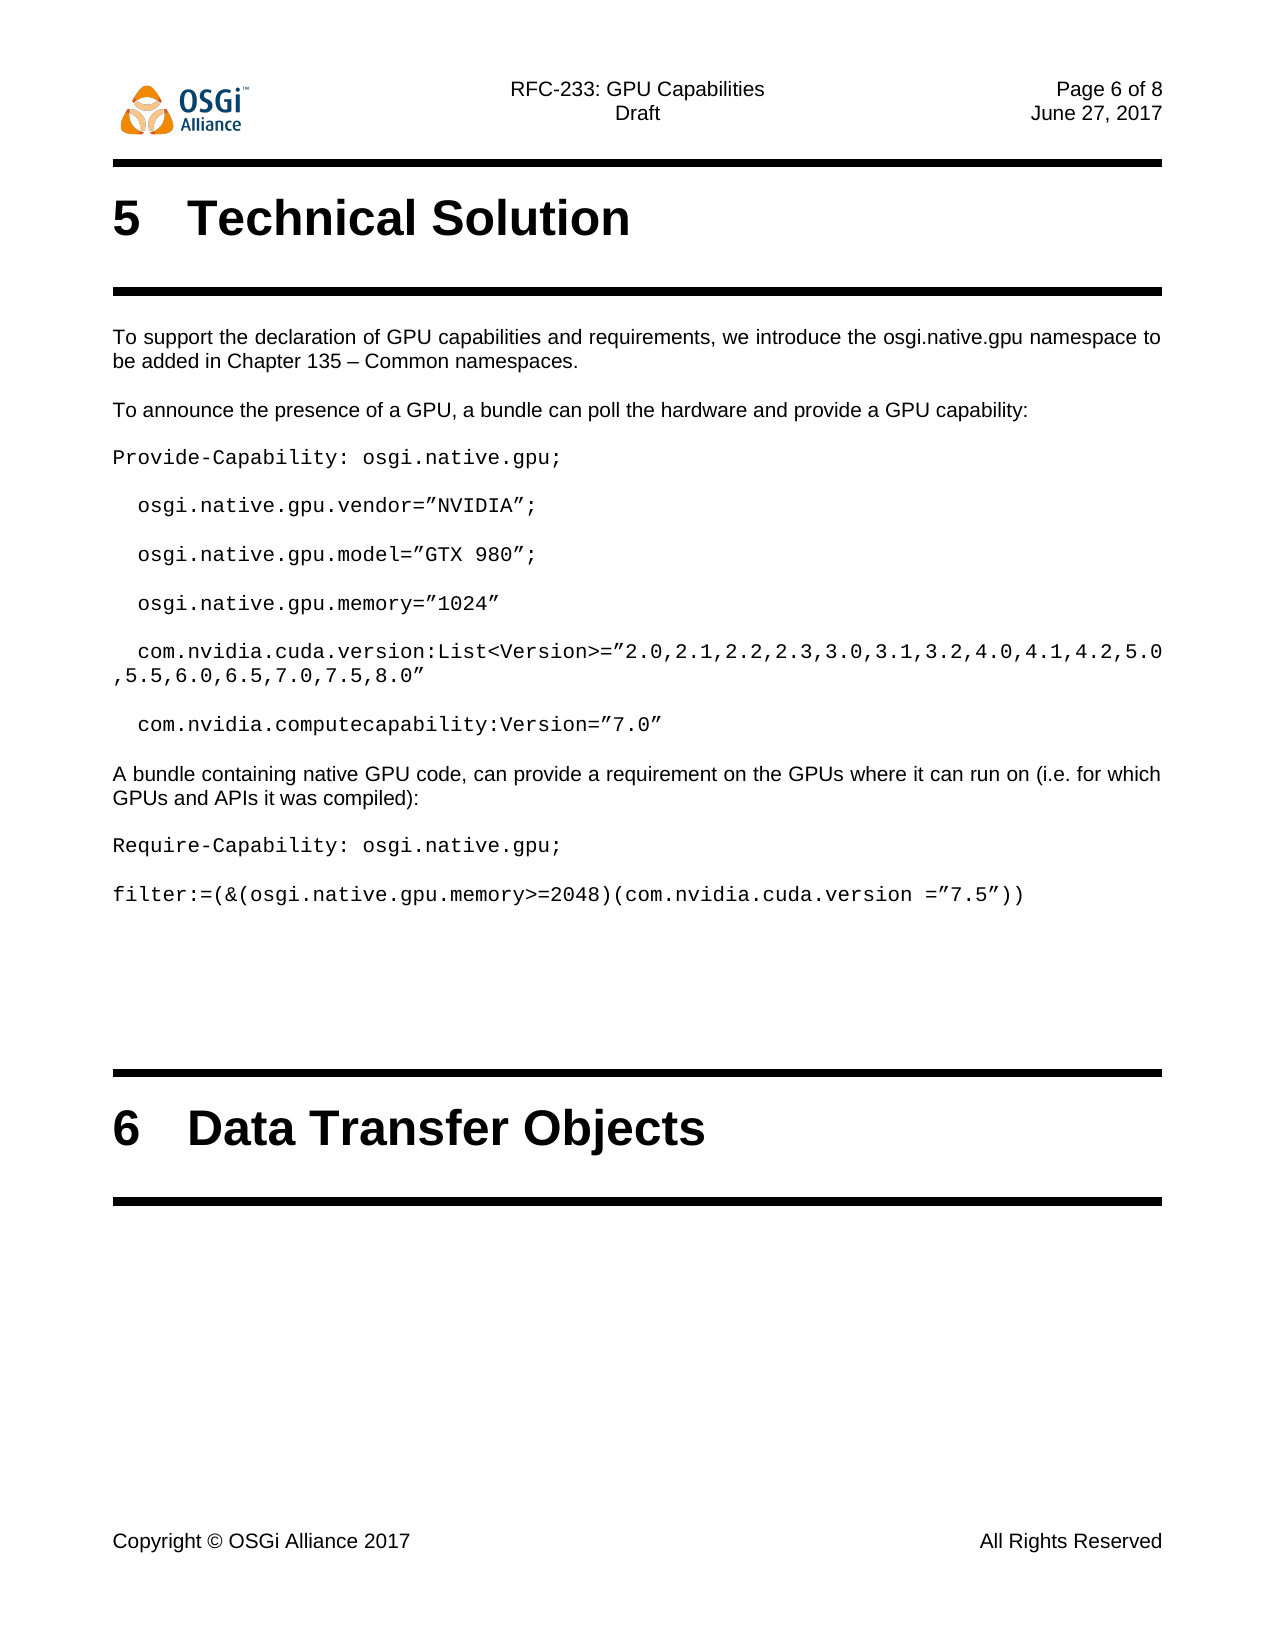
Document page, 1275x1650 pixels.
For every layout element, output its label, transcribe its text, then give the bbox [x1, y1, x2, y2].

text Require-Capability: osgi.native.gpu; [112, 835, 1162, 859]
picture [113, 78, 257, 142]
text To announce the presence of a GPU, a bundle can poll the hardware and provide a GPU capability: [112, 398, 1162, 422]
subtitle Technical Solution [112, 160, 1162, 296]
text osgi.native.gpu.vendor=”NVIDIA”; [112, 495, 1162, 519]
text To support the declaration of GPU capabilities and requirements, we introduce the osgi.native.gpu namespace to be added in Chapter 135 – Common namespaces. [112, 325, 1162, 373]
text Provide-Capability: osgi.native.gpu; [112, 447, 1162, 470]
text A bundle containing native GPU code, can provide a requirement on the GPUs where it can run on (i.e. for which GPUs and APIs it was compiled): [112, 762, 1162, 810]
text osgi.native.gpu.model=”GTX 980”; [112, 544, 1162, 568]
subtitle Data Transfer Objects [112, 1070, 1162, 1206]
text osgi.native.gpu.memory=”1024” [112, 593, 1162, 616]
text com.nvidia.computecapability:Version=”7.0” [112, 713, 1162, 737]
text com.nvidia.cuda.version:List<Version>=”2.0,2.1,2.2,2.3,3.0,3.1,3.2,4.0,4.1,4.2,5.0,5.5,6.0,6.5,7.0,7.5,8.0” [112, 641, 1162, 688]
text filter:=(&(osgi.native.gpu.memory>=2048)(com.nvidia.cuda.version =”7.5”)) [112, 884, 1162, 907]
